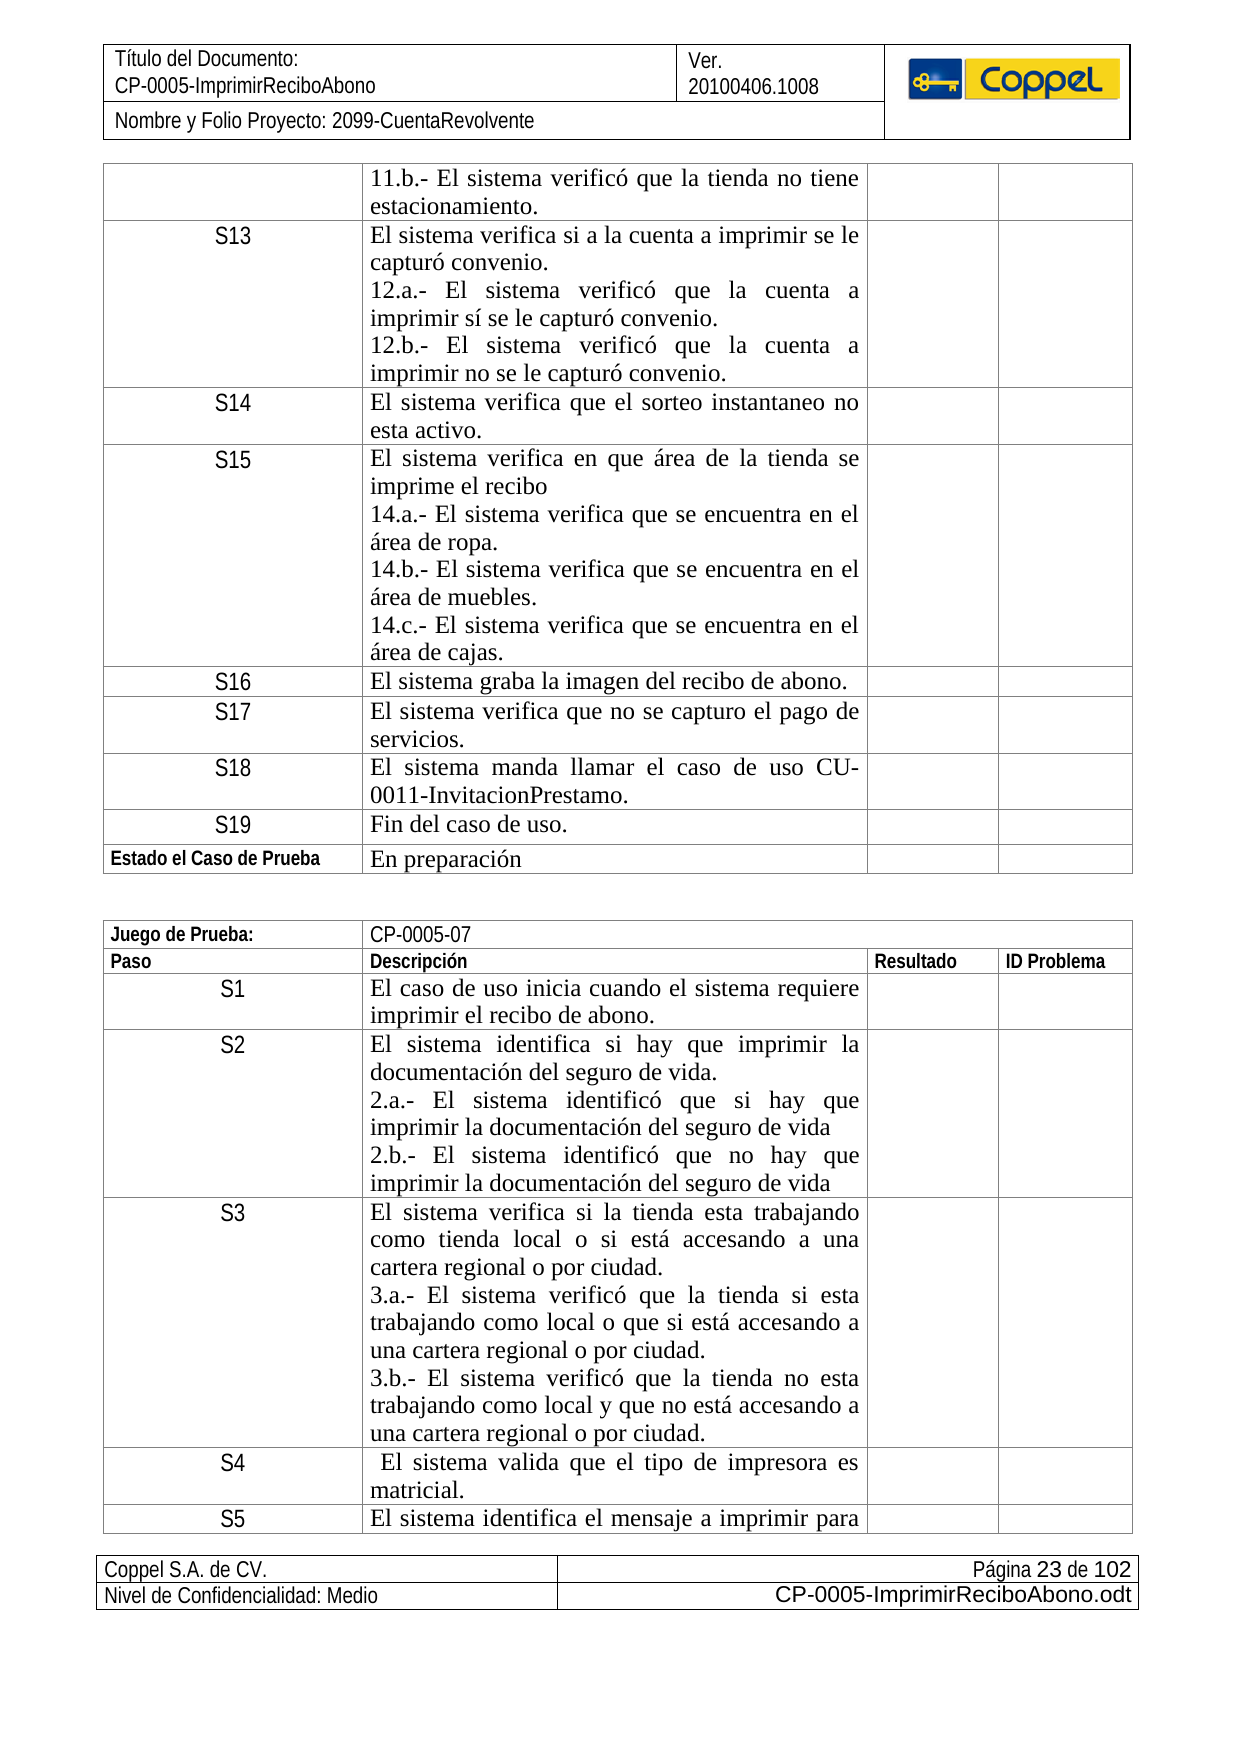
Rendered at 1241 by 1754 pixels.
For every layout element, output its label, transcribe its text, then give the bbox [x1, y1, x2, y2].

table_cell El sistema verifica si la tienda esta trabajando como tienda local o si está accesando a una cartera regional o por ciudad. 3.a.- El sistema verificó que la tienda si esta trabajando como local o que si está accesando a una cartera regional o por ciudad. 3.b.- El sistema verificó que la tienda no esta trabajando como local y que no está accesando a una cartera regional o por ciudad. [363, 1198, 867, 1447]
table_cell Paso [104, 949, 362, 973]
table_cell [999, 221, 1132, 387]
table_cell Estado el Caso de Prueba [104, 845, 362, 873]
table_cell [999, 974, 1132, 1029]
table_cell S14 [104, 388, 362, 443]
table_cell El sistema valida que el tipo de impresora es matricial. [363, 1448, 867, 1503]
table_cell [868, 754, 998, 809]
table_cell El sistema verifica en que área de la tienda se imprime el recibo 14.a.- El sistema verifica que se encuentra en el área de ropa. 14.b.- El sistema verifica que se encuentra en el área de muebles. 14.c.- El sistema verifica que se encuentra en el área de cajas. [363, 445, 867, 666]
table_cell S2 [104, 1030, 362, 1197]
table_cell Descripción [363, 949, 867, 973]
table_cell S16 [104, 667, 362, 696]
table_cell [868, 1030, 998, 1197]
table_cell S5 [104, 1505, 362, 1533]
table_header Juego de Prueba: [104, 921, 362, 948]
table_cell [999, 1505, 1132, 1533]
table_cell [999, 1448, 1132, 1503]
table_cell S18 [104, 754, 362, 809]
table_cell [999, 697, 1132, 752]
table_cell ID Problema [999, 949, 1132, 973]
table_cell [868, 388, 998, 443]
table_cell [868, 445, 998, 666]
table_cell [868, 1505, 998, 1533]
table_cell S3 [104, 1198, 362, 1447]
table_cell [104, 164, 362, 220]
table_cell Resultado [868, 949, 998, 973]
table_cell [999, 388, 1132, 443]
table_cell S15 [104, 445, 362, 666]
table_cell El sistema identifica si hay que imprimir la documentación del seguro de vida. 2.a.- El sistema identificó que si hay que imprimir la documentación del seguro de vida 2.b.- El sistema identificó que no hay que imprimir la documentación del seguro de vida [363, 1030, 867, 1197]
table_cell [999, 445, 1132, 666]
table_cell Fin del caso de uso. [363, 810, 867, 844]
table_cell S13 [104, 221, 362, 387]
table_cell [868, 845, 998, 873]
table_cell El sistema verifica que no se capturo el pago de servicios. [363, 697, 867, 752]
table_cell [868, 667, 998, 696]
table_cell 11.b.- El sistema verificó que la tienda no tiene estacionamiento. [363, 164, 867, 220]
table_cell [999, 845, 1132, 873]
table_cell El sistema verifica que el sorteo instantaneo no esta activo. [363, 388, 867, 443]
table_cell [999, 754, 1132, 809]
table_cell S4 [104, 1448, 362, 1503]
table_cell [868, 810, 998, 844]
table_cell [868, 1198, 998, 1447]
table_cell En preparación [363, 845, 867, 873]
table_cell [868, 1448, 998, 1503]
table_cell S19 [104, 810, 362, 844]
table_cell El sistema manda llamar el caso de uso CU-0011-InvitacionPrestamo. [363, 754, 867, 809]
table_header CP-0005-07 [363, 921, 1132, 948]
table_cell [999, 1198, 1132, 1447]
table_cell S17 [104, 697, 362, 752]
table_cell [868, 221, 998, 387]
table_cell [868, 974, 998, 1029]
table_cell El caso de uso inicia cuando el sistema requiere imprimir el recibo de abono. [363, 974, 867, 1029]
table_cell El sistema identifica el mensaje a imprimir para [363, 1505, 867, 1533]
table_cell El sistema graba la imagen del recibo de abono. [363, 667, 867, 696]
table_cell [999, 667, 1132, 696]
table_cell El sistema verifica si a la cuenta a imprimir se le capturó convenio. 12.a.- El sistema verificó que la cuenta a imprimir sí se le capturó convenio. 12.b.- El sistema verificó que la cuenta a imprimir no se le capturó convenio. [363, 221, 867, 387]
table_cell [999, 164, 1132, 220]
table_cell [999, 810, 1132, 844]
table_cell [999, 1030, 1132, 1197]
table_cell [868, 697, 998, 752]
table_cell S1 [104, 974, 362, 1029]
table_cell [868, 164, 998, 220]
